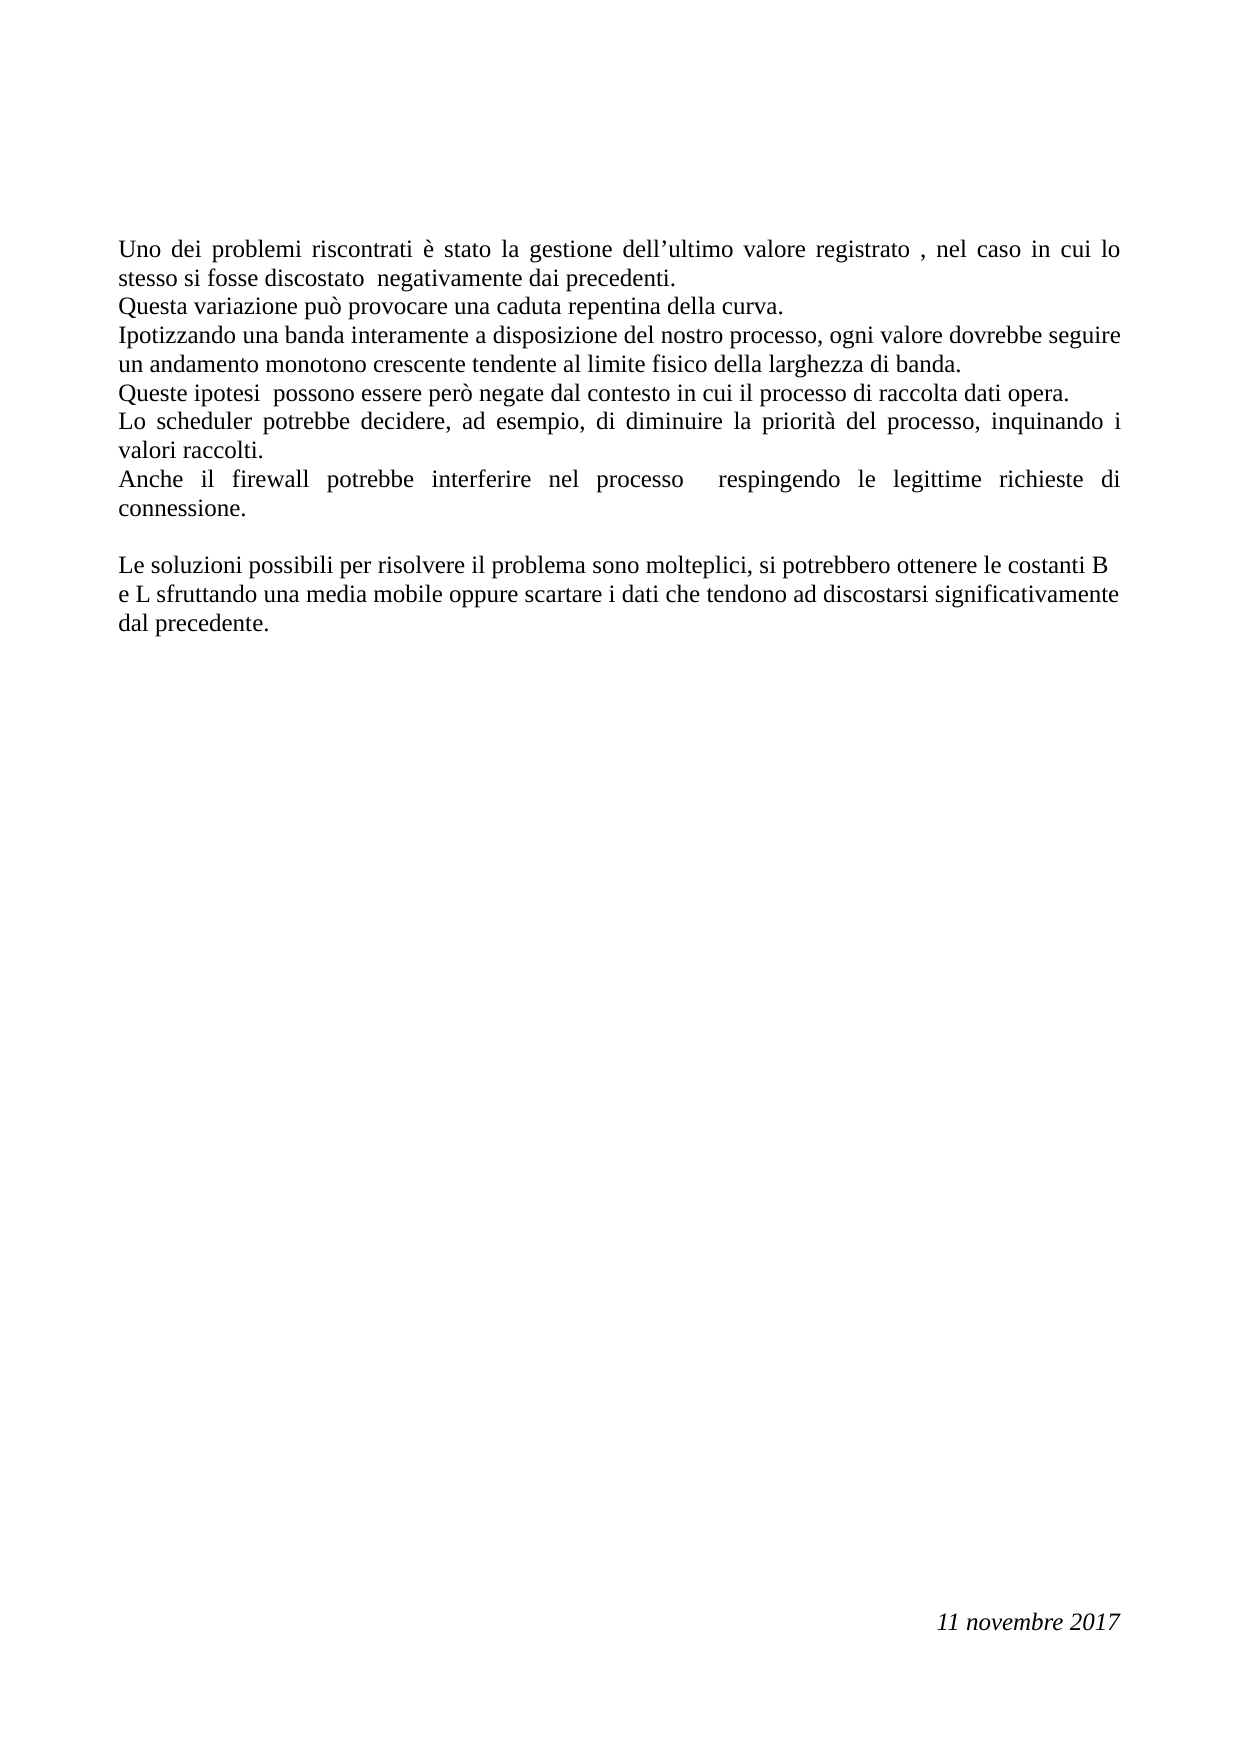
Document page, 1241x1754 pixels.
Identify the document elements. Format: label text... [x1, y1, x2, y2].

text Queste ipotesi possono essere però negate dal contesto in cui il processo di raccolta dati opera. [118, 378, 1122, 406]
text Ipotizzando una banda interamente a disposizione del nostro processo, ogni valore dovrebbe seguire un andamento monotono crescente tendente al limite fisico della larghezza di banda. [118, 320, 1122, 378]
text Questa variazione può provocare una caduta repentina della curva. [118, 291, 1122, 320]
text Lo scheduler potrebbe decidere, ad esempio, di diminuire la priorità del processo, inquinando i valori raccolti. [118, 406, 1122, 464]
text Uno dei problemi riscontrati è stato la gestione dell’ultimo valore registrato , nel caso in cui lo stesso si fosse discostato negativamente dai precedenti. [118, 234, 1122, 291]
text Le soluzioni possibili per risolvere il problema sono molteplici, si potrebbero ottenere le costanti B e L sfruttando una media mobile oppure scartare i dati che tendono ad discostarsi significativamente dal precedente. [118, 550, 1122, 636]
text Anche il firewall potrebbe interferire nel processo respingendo le legittime richieste di connessione. [118, 464, 1122, 521]
